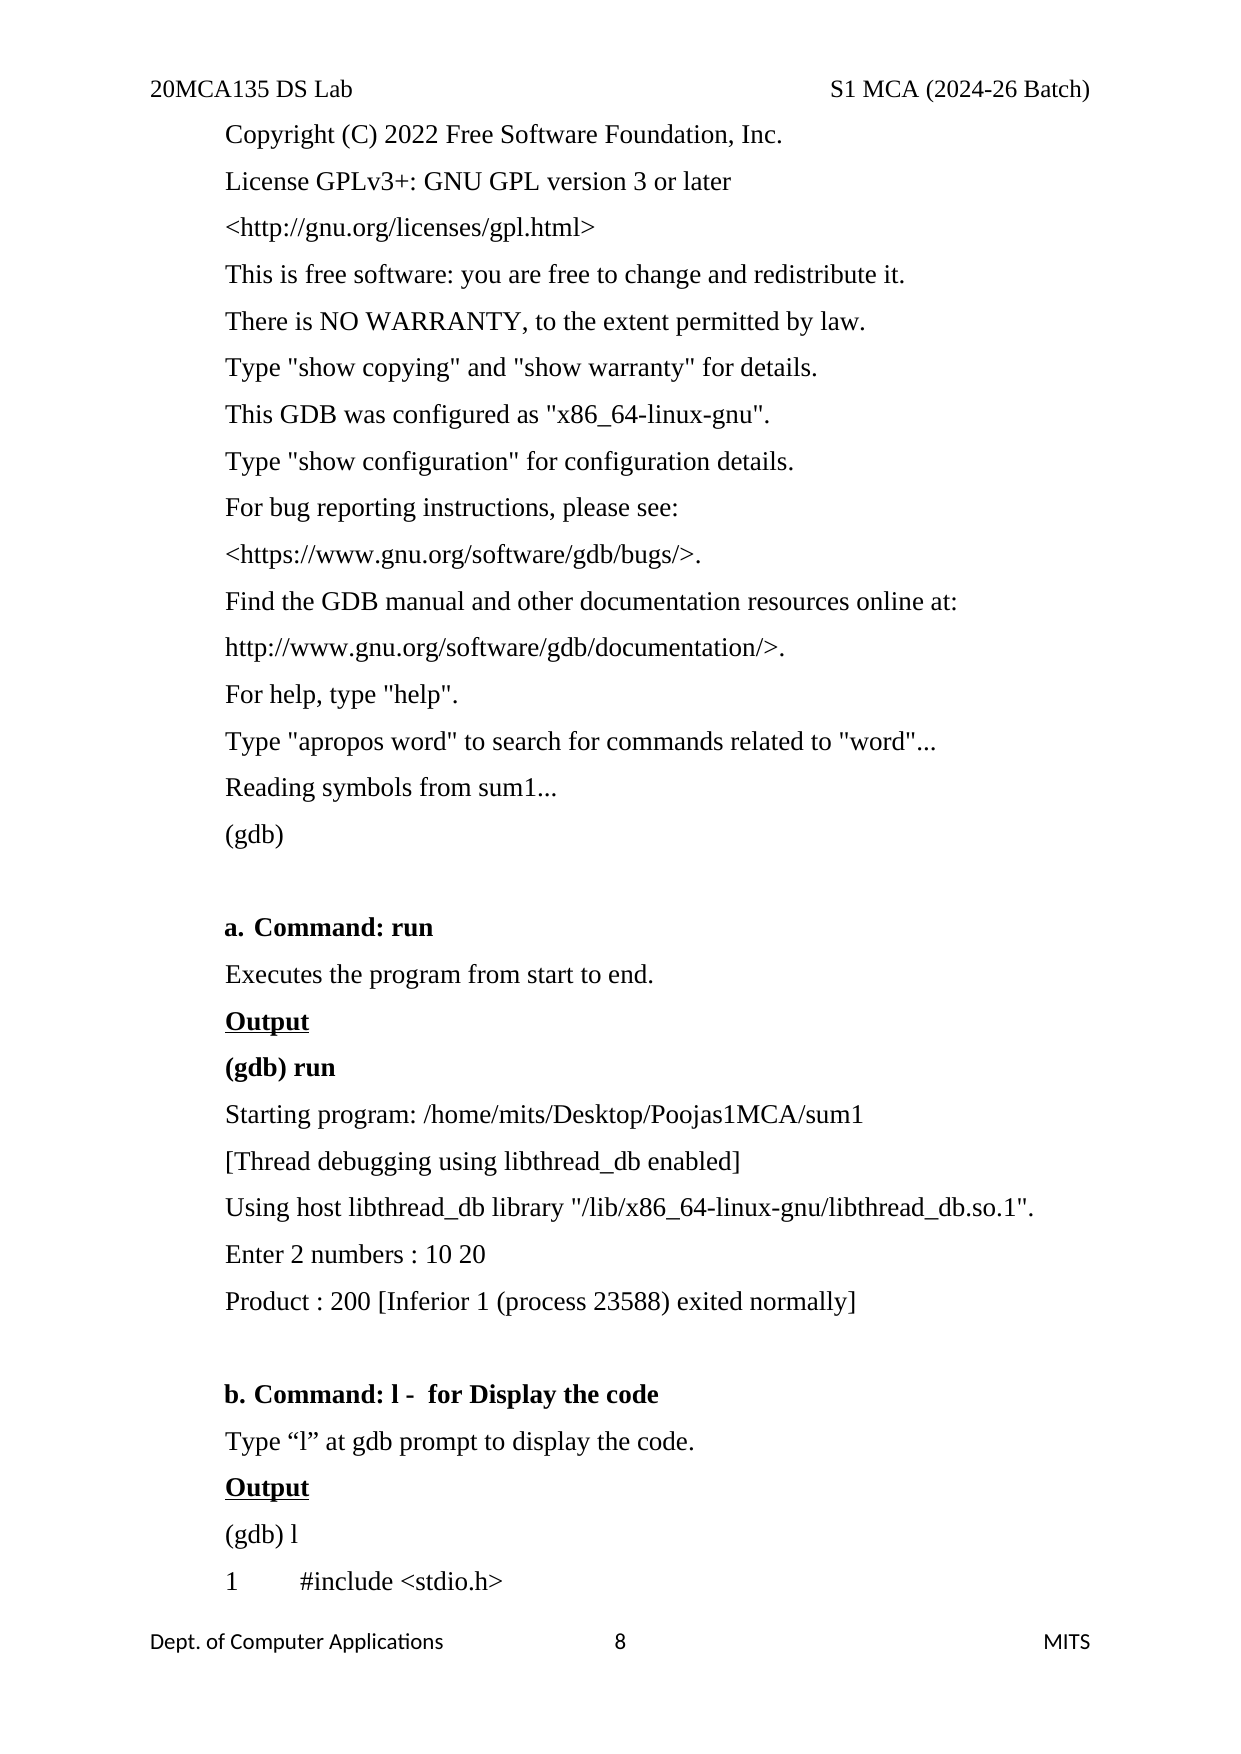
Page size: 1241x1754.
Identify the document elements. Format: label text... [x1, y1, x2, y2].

text Executes the program from start to end. [225, 958, 1090, 989]
text <https://www.gnu.org/software/gdb/bugs/>. [225, 538, 1090, 569]
text Output [225, 1471, 1090, 1503]
text Find the GDB manual and other documentation resources online at: [225, 585, 1090, 616]
list Command: l - for Display the code [224, 1378, 1090, 1409]
text (gdb) l [225, 1518, 1090, 1549]
text Type "show configuration" for configuration details. [225, 445, 1090, 476]
text [Thread debugging using libthread_db enabled] [225, 1145, 1090, 1176]
text For bug reporting instructions, please see: [225, 491, 1090, 523]
text For help, type "help". [225, 678, 1090, 709]
text Reading symbols from sum1... [225, 771, 1090, 803]
text http://www.gnu.org/software/gdb/documentation/>. [225, 631, 1090, 663]
text Starting program: /home/mits/Desktop/Poojas1MCA/sum1 [225, 1098, 1090, 1129]
text Using host libthread_db library "/lib/x86_64-linux-gnu/libthread_db.so.1". [225, 1191, 1090, 1223]
list Command: run [224, 911, 1090, 943]
text (gdb) [225, 818, 1090, 849]
text 1 #include <stdio.h> [225, 1565, 1090, 1596]
text (gdb) run [225, 1051, 1090, 1083]
text There is NO WARRANTY, to the extent permitted by law. [225, 305, 1090, 336]
text License GPLv3+: GNU GPL version 3 or later <http://gnu.org/licenses/gpl.html> [225, 165, 1090, 243]
text Type "show copying" and "show warranty" for details. [225, 351, 1090, 383]
text Copyright (C) 2022 Free Software Foundation, Inc. [225, 118, 1090, 149]
text Product : 200 [Inferior 1 (process 23588) exited normally] [225, 1285, 1090, 1316]
text Type “l” at gdb prompt to display the code. [225, 1425, 1090, 1456]
text This GDB was configured as "x86_64-linux-gnu". [225, 398, 1090, 429]
text Type "apropos word" to search for commands related to "word"... [225, 725, 1090, 756]
text Output [225, 1005, 1090, 1036]
text This is free software: you are free to change and redistribute it. [225, 258, 1090, 289]
text Enter 2 numbers : 10 20 [225, 1238, 1090, 1269]
